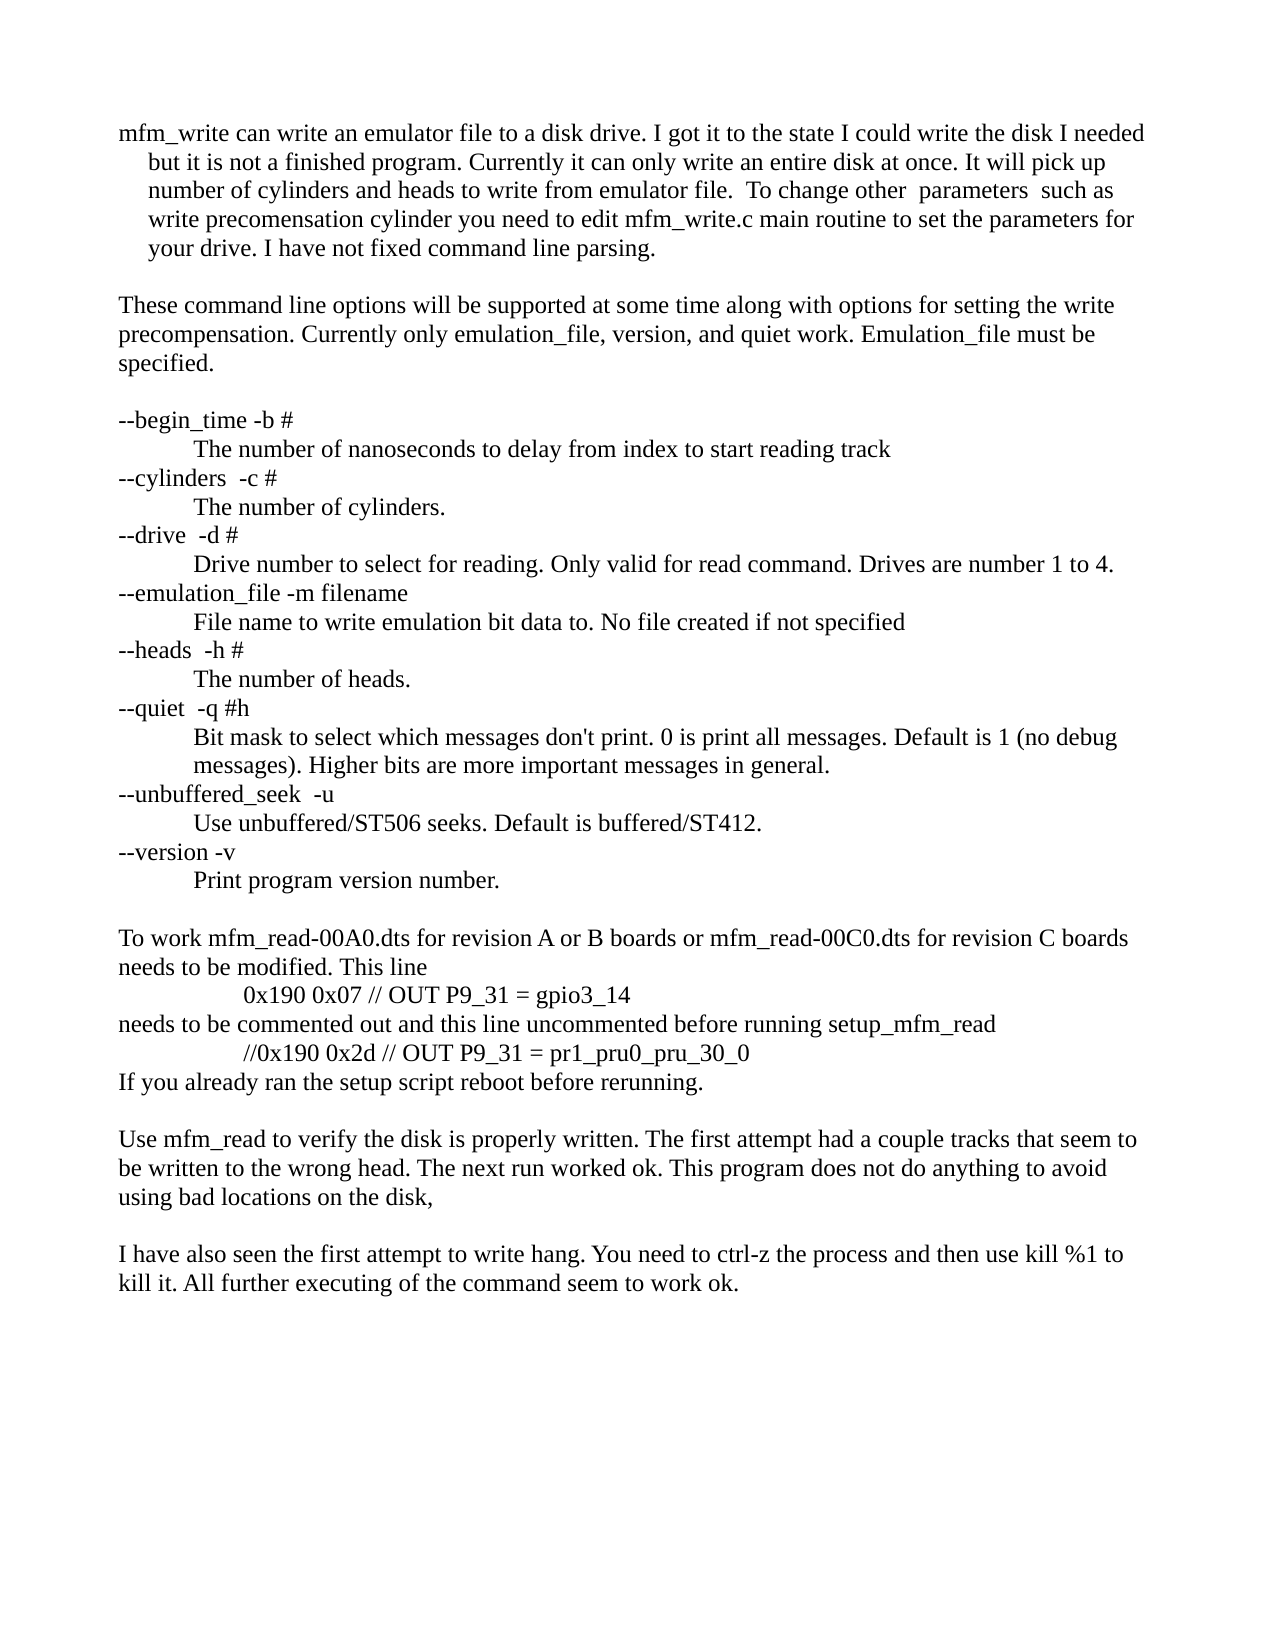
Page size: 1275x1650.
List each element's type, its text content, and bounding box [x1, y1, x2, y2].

text --begin_time -b # [118, 406, 1157, 434]
text I have also seen the first attempt to write hang. You need to ctrl-z the process and then use kill %1 to kill it. All further executing of the command seem to work ok. [118, 1239, 1157, 1297]
text The number of cylinders. [193, 492, 1157, 521]
text --drive -d # [118, 521, 1157, 549]
text --cylinders -c # [118, 463, 1157, 492]
text The number of nanoseconds to delay from index to start reading track [193, 434, 1157, 463]
text To work mfm_read-00A0.dts for revision A or B boards or mfm_read-00C0.dts for revision C boards needs to be modified. This line [118, 923, 1157, 981]
text --version -v [118, 837, 1157, 866]
text --emulation_file -m filename [118, 578, 1157, 607]
text --quiet -q #h [118, 693, 1157, 722]
text //0x190 0x2d // OUT P9_31 = pr1_pru0_pru_30_0 [118, 1038, 1157, 1067]
text --unbuffered_seek -u [118, 779, 1157, 808]
text File name to write emulation bit data to. No file created if not specified [193, 607, 1157, 636]
text 0x190 0x07 // OUT P9_31 = gpio3_14 [118, 981, 1157, 1009]
text Use mfm_read to verify the disk is properly written. The first attempt had a couple tracks that seem to be written to the wrong head. The next run worked ok. This program does not do anything to avoid using bad locations on the disk, [118, 1124, 1157, 1211]
text These command line options will be supported at some time along with options for setting the write precompensation. Currently only emulation_file, version, and quiet work. Emulation_file must be specified. [118, 291, 1157, 377]
text The number of heads. [193, 664, 1157, 693]
text Print program version number. [193, 866, 1157, 894]
text Bit mask to select which messages don't print. 0 is print all messages. Default is 1 (no debug messages). Higher bits are more important messages in general. [193, 722, 1157, 779]
text --heads -h # [118, 636, 1157, 664]
text Use unbuffered/ST506 seeks. Default is buffered/ST412. [193, 808, 1157, 837]
text needs to be commented out and this line uncommented before running setup_mfm_read [118, 1009, 1157, 1038]
text mfm_write can write an emulator file to a disk drive. I got it to the state I could write the disk I needed but it is not a finished program. Currently it can only write an entire disk at once. It will pick up number of cylinders and heads to write from emulator file. To change other parameters such as write precomensation cylinder you need to edit mfm_write.c main routine to set the parameters for your drive. I have not fixed command line parsing. [118, 118, 1157, 262]
text Drive number to select for reading. Only valid for read command. Drives are number 1 to 4. [193, 549, 1157, 578]
text If you already ran the setup script reboot before rerunning. [118, 1067, 1157, 1096]
